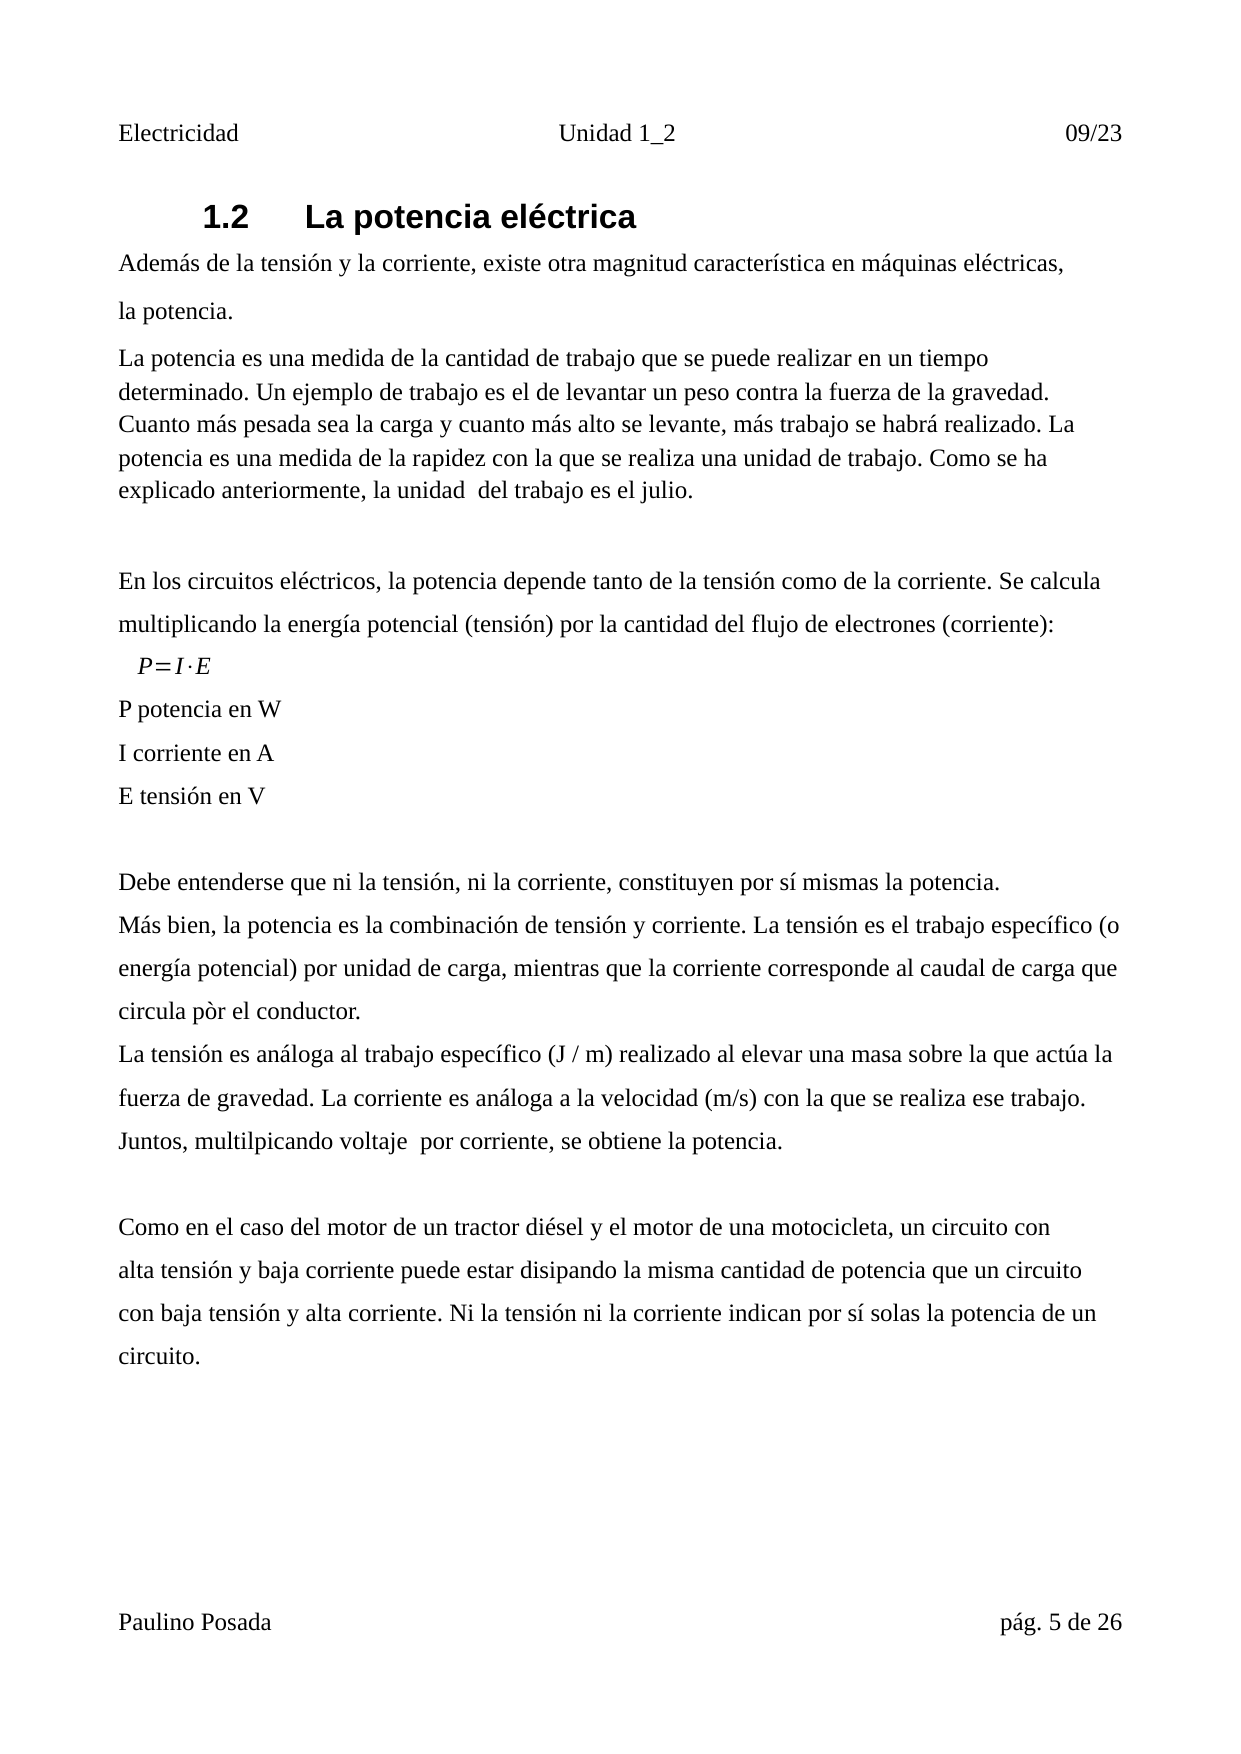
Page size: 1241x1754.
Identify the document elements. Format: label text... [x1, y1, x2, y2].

text La potencia es una medida de la cantidad de trabajo que se puede realizar en un tiempo determinado. Un ejemplo de trabajo es el de levantar un peso contra la fuerza de la gravedad. Cuanto más pesada sea la carga y cuanto más alto se levante, más trabajo se habrá realizado. La potencia es una medida de la rapidez con la que se realiza una unidad de trabajo. Como se ha explicado anteriormente, la unidad del trabajo es el julio. [118, 343, 1122, 504]
text La tensión es análoga al trabajo específico (J / m) realizado al elevar una masa sobre la que actúa la fuerza de gravedad. La corriente es análoga a la velocidad (m/s) con la que se realiza ese trabajo. Juntos, multilpicando voltaje por corriente, se obtiene la potencia. [118, 1039, 1122, 1154]
text Más bien, la potencia es la combinación de tensión y corriente. La tensión es el trabajo específico (o energía potencial) por unidad de carga, mientras que la corriente corresponde al caudal de carga que circula pòr el conductor. [118, 910, 1122, 1025]
text P potencia en W [118, 694, 1122, 723]
text Como en el caso del motor de un tractor diésel y el motor de una motocicleta, un circuito con [118, 1212, 1122, 1241]
text I corriente en A [118, 738, 1122, 766]
text alta tensión y baja corriente puede estar disipando la misma cantidad de potencia que un circuito con baja tensión y alta corriente. Ni la tensión ni la corriente indican por sí solas la potencia de un circuito. [118, 1255, 1122, 1370]
text Debe entenderse que ni la tensión, ni la corriente, constituyen por sí mismas la potencia. [118, 867, 1122, 896]
text Además de la tensión y la corriente, existe otra magnitud característica en máquinas eléctricas, [118, 248, 1122, 277]
text En los circuitos eléctricos, la potencia depende tanto de la tensión como de la corriente. Se calcula multiplicando la energía potencial (tensión) por la cantidad del flujo de electrones (corriente): [118, 566, 1122, 638]
text la potencia. [118, 296, 1122, 325]
subtitle La potencia eléctrica [193, 197, 1122, 236]
text E tensión en V [118, 781, 1122, 809]
